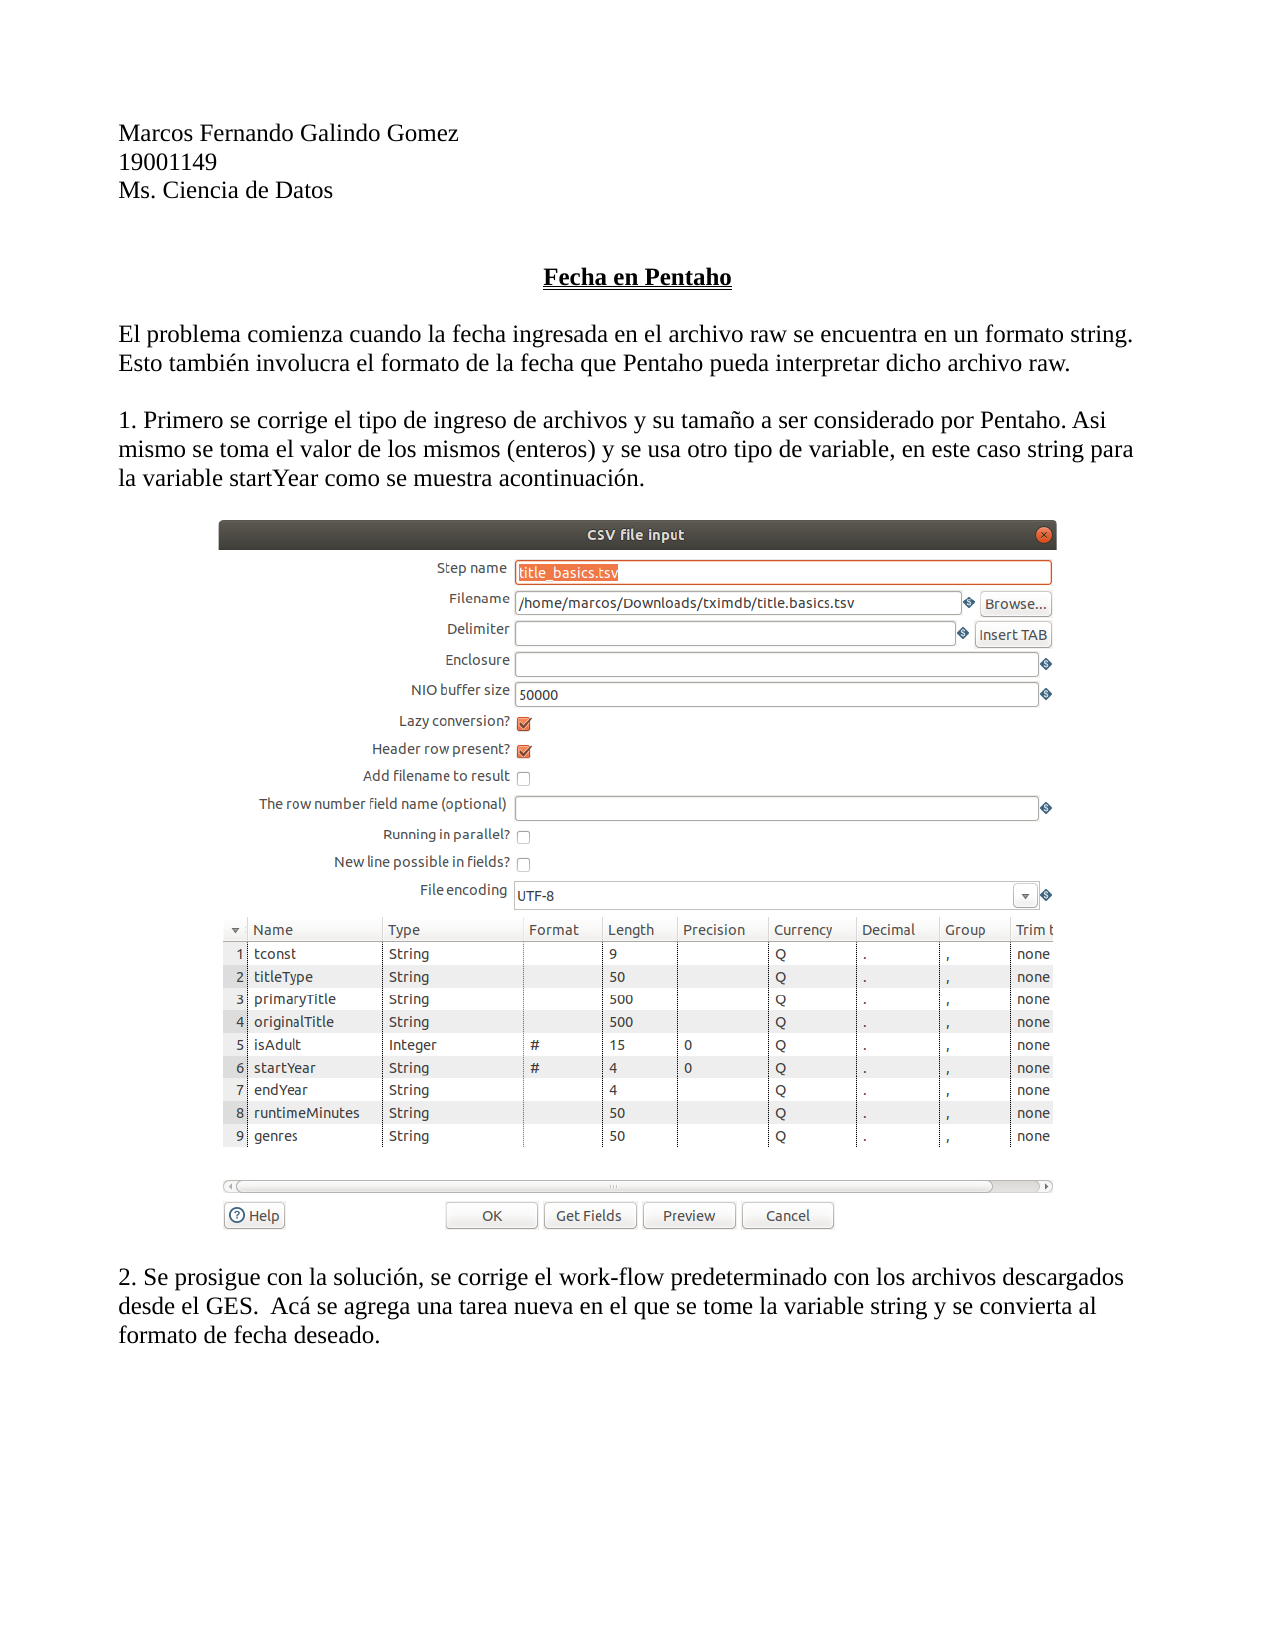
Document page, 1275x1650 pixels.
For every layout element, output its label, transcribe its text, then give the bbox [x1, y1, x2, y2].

text El problema comienza cuando la fecha ingresada en el archivo raw se encuentra en un formato string. Esto también involucra el formato de la fecha que Pentaho pueda interpretar dicho archivo raw. [118, 319, 1157, 377]
picture [218, 520, 1057, 1234]
text Marcos Fernando Galindo Gomez [118, 118, 1157, 147]
text 2. Se prosigue con la solución, se corrige el work-flow predeterminado con los archivos descargados desde el GES. Acá se agrega una tarea nueva en el que se tome la variable string y se convierta al formato de fecha deseado. [118, 1262, 1157, 1349]
text Ms. Ciencia de Datos [118, 176, 1157, 204]
text 19001149 [118, 147, 1157, 176]
text Fecha en Pentaho [118, 233, 1157, 291]
text 1. Primero se corrige el tipo de ingreso de archivos y su tamaño a ser considerado por Pentaho. Asi mismo se toma el valor de los mismos (enteros) y se usa otro tipo de variable, en este caso string para la variable startYear como se muestra acontinuación. [118, 406, 1157, 492]
